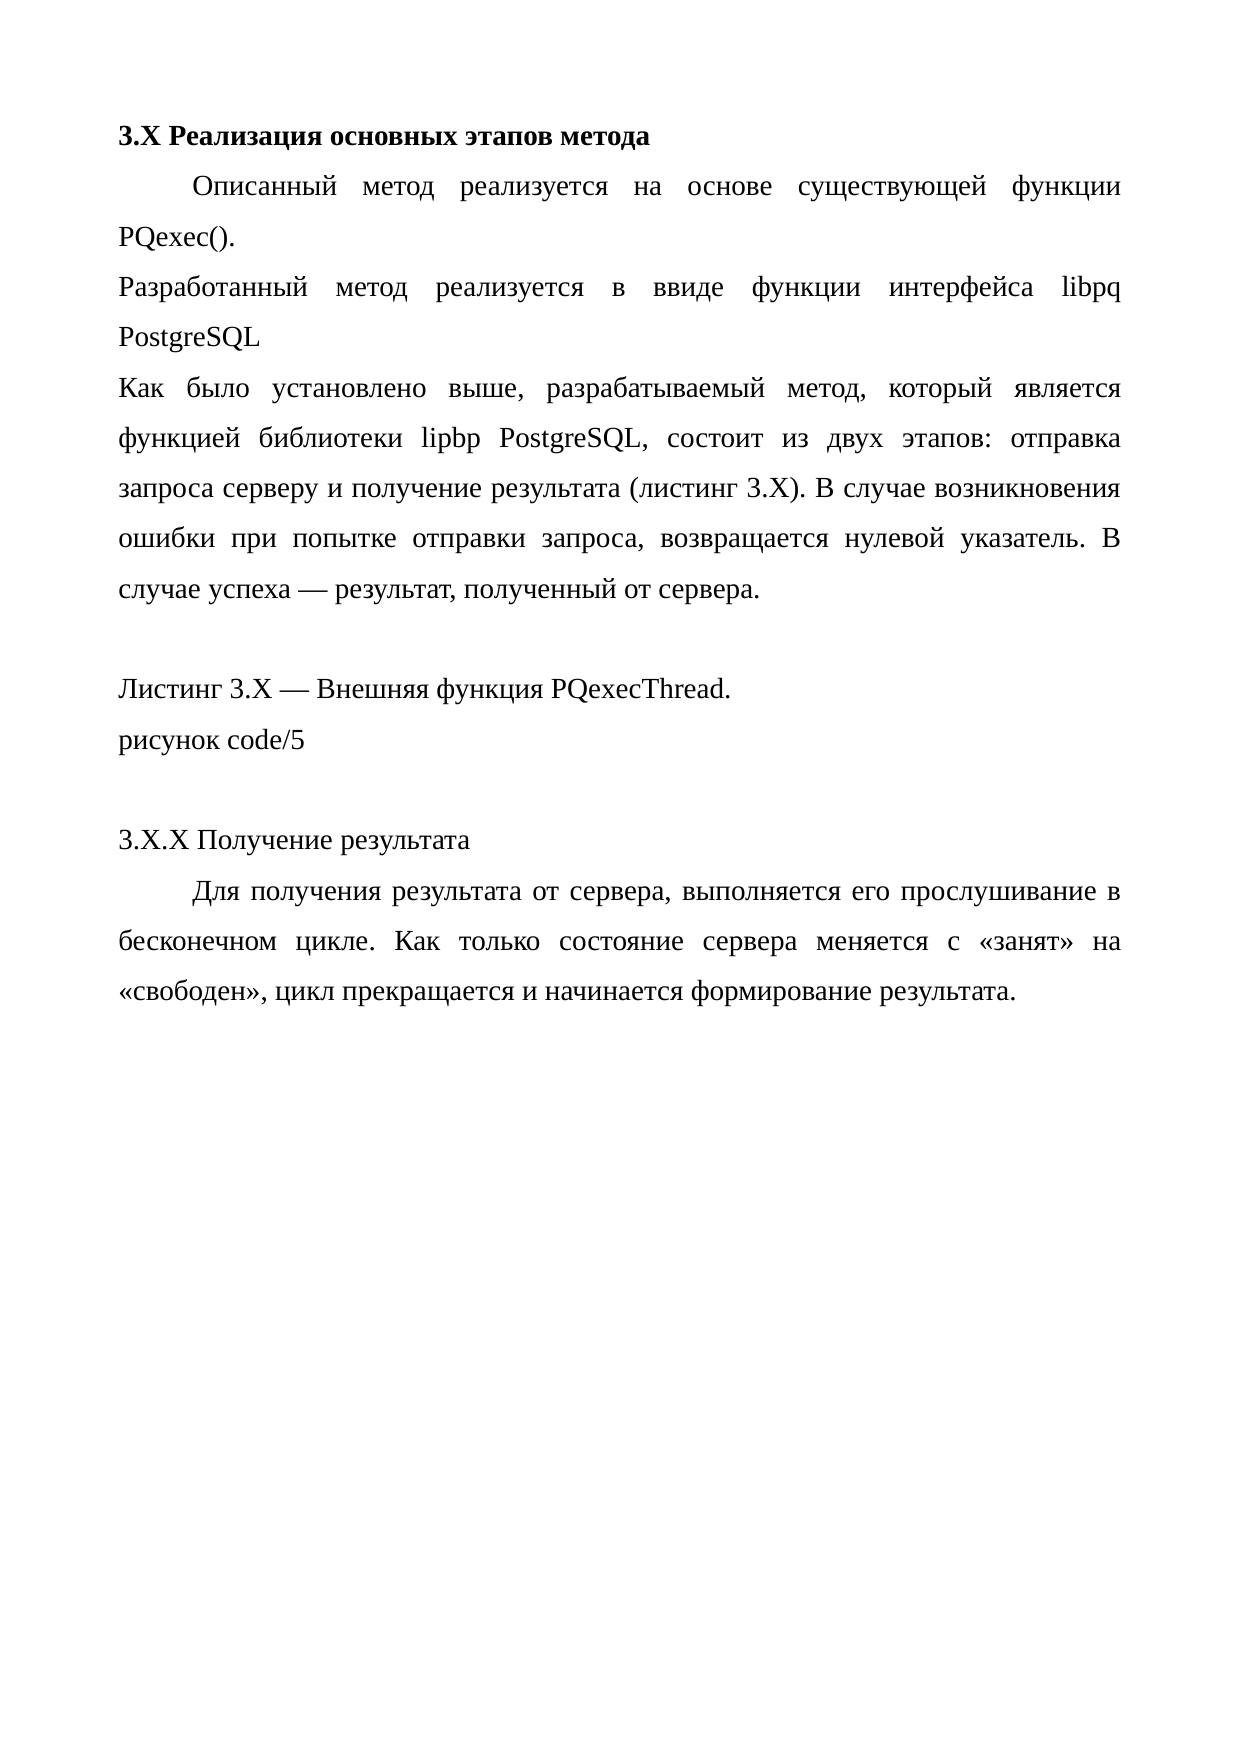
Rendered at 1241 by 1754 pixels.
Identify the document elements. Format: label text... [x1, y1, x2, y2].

text Разработанный метод реализуется в ввиде функции интерфейса libpq PostgreSQL [118, 269, 1122, 353]
text Для получения результата от сервера, выполняется его прослушивание в бесконечном цикле. Как только состояние сервера меняется с «занят» на «свободен», цикл прекращается и начинается формирование результата. [118, 873, 1122, 1007]
text 3.X Реализация основных этапов метода [118, 118, 1122, 152]
text Листинг 3.Х — Внешняя функция PQexecThread. [118, 672, 1122, 705]
text рисунок code/5 [118, 722, 1122, 755]
text Описанный метод реализуется на основе существующей функции PQexec(). [118, 168, 1122, 252]
text Как было установлено выше, разрабатываемый метод, который является функцией библиотеки lipbp PostgreSQL, состоит из двух этапов: отправка запроса серверу и получение результата (листинг 3.X). В случае возникновения ошибки при попытке отправки запроса, возвращается нулевой указатель. В случае успеха — результат, полученный от сервера. [118, 370, 1122, 604]
text 3.Х.Х Получение результата [118, 822, 1122, 856]
